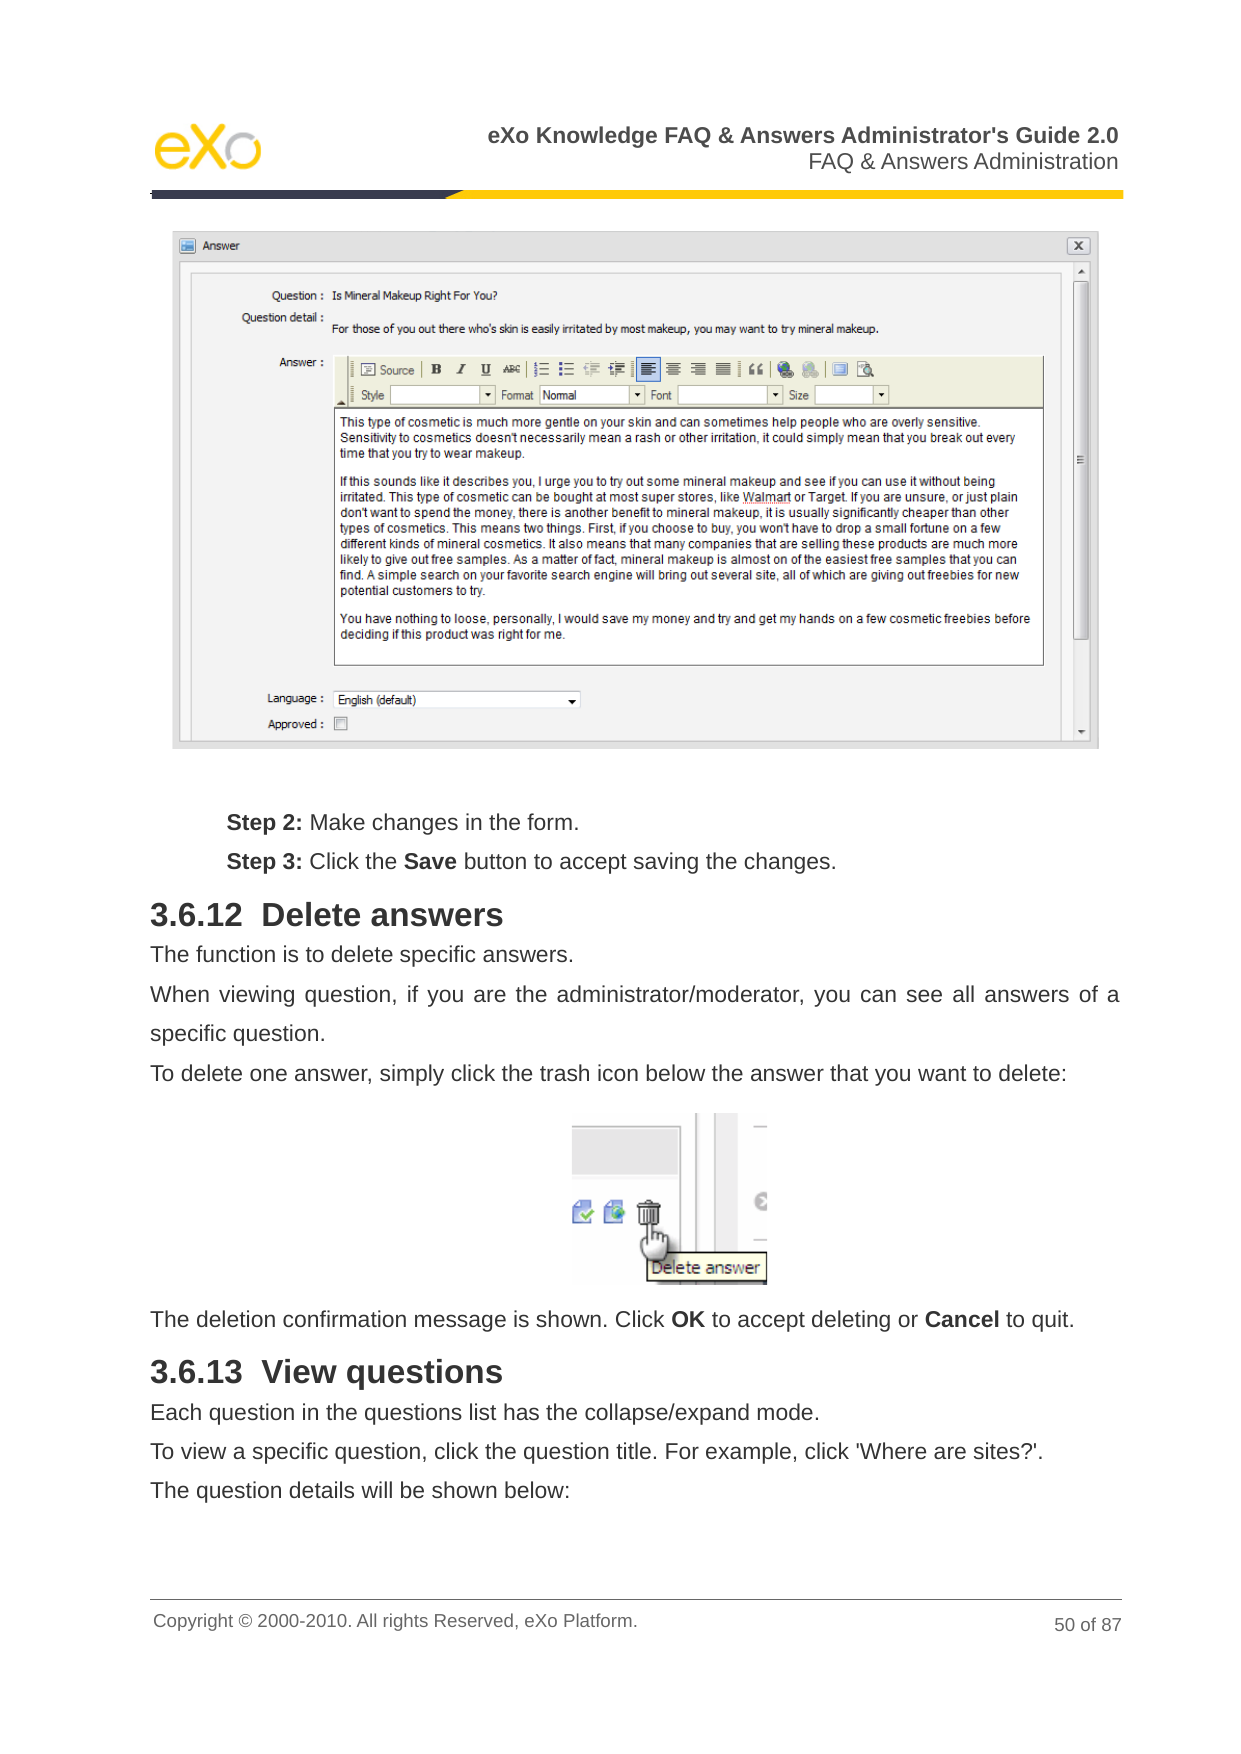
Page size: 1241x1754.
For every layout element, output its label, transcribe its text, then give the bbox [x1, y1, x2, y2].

picture [571, 1113, 768, 1285]
picture [155, 123, 262, 170]
text The deletion confirmation message is shown. Click OK to accept deleting or Cancel to quit. [150, 1099, 1122, 1332]
list Step 2: Make changes in the form. [189, 809, 1122, 835]
subtitle Delete answers [150, 895, 1122, 933]
text When viewing question, if you are the administrator/moderator, you can see all answers of a specific question. [150, 981, 1122, 1046]
text To delete one answer, simply click the trash icon below the answer that you want to delete: [150, 1059, 1122, 1086]
text The question details will be shown below: [150, 1477, 1122, 1504]
text Each question in the questions list has the collapse/expand mode. [150, 1398, 1122, 1425]
subtitle View questions [150, 1352, 1122, 1391]
text The function is to delete specific answers. [150, 941, 1122, 967]
text To view a specific question, click the question title. For example, click 'Where are sites?'. [150, 1438, 1122, 1464]
picture [151, 190, 1124, 199]
list Step 3: Click the Save button to accept saving the changes. [189, 848, 1122, 874]
picture [172, 231, 1099, 749]
